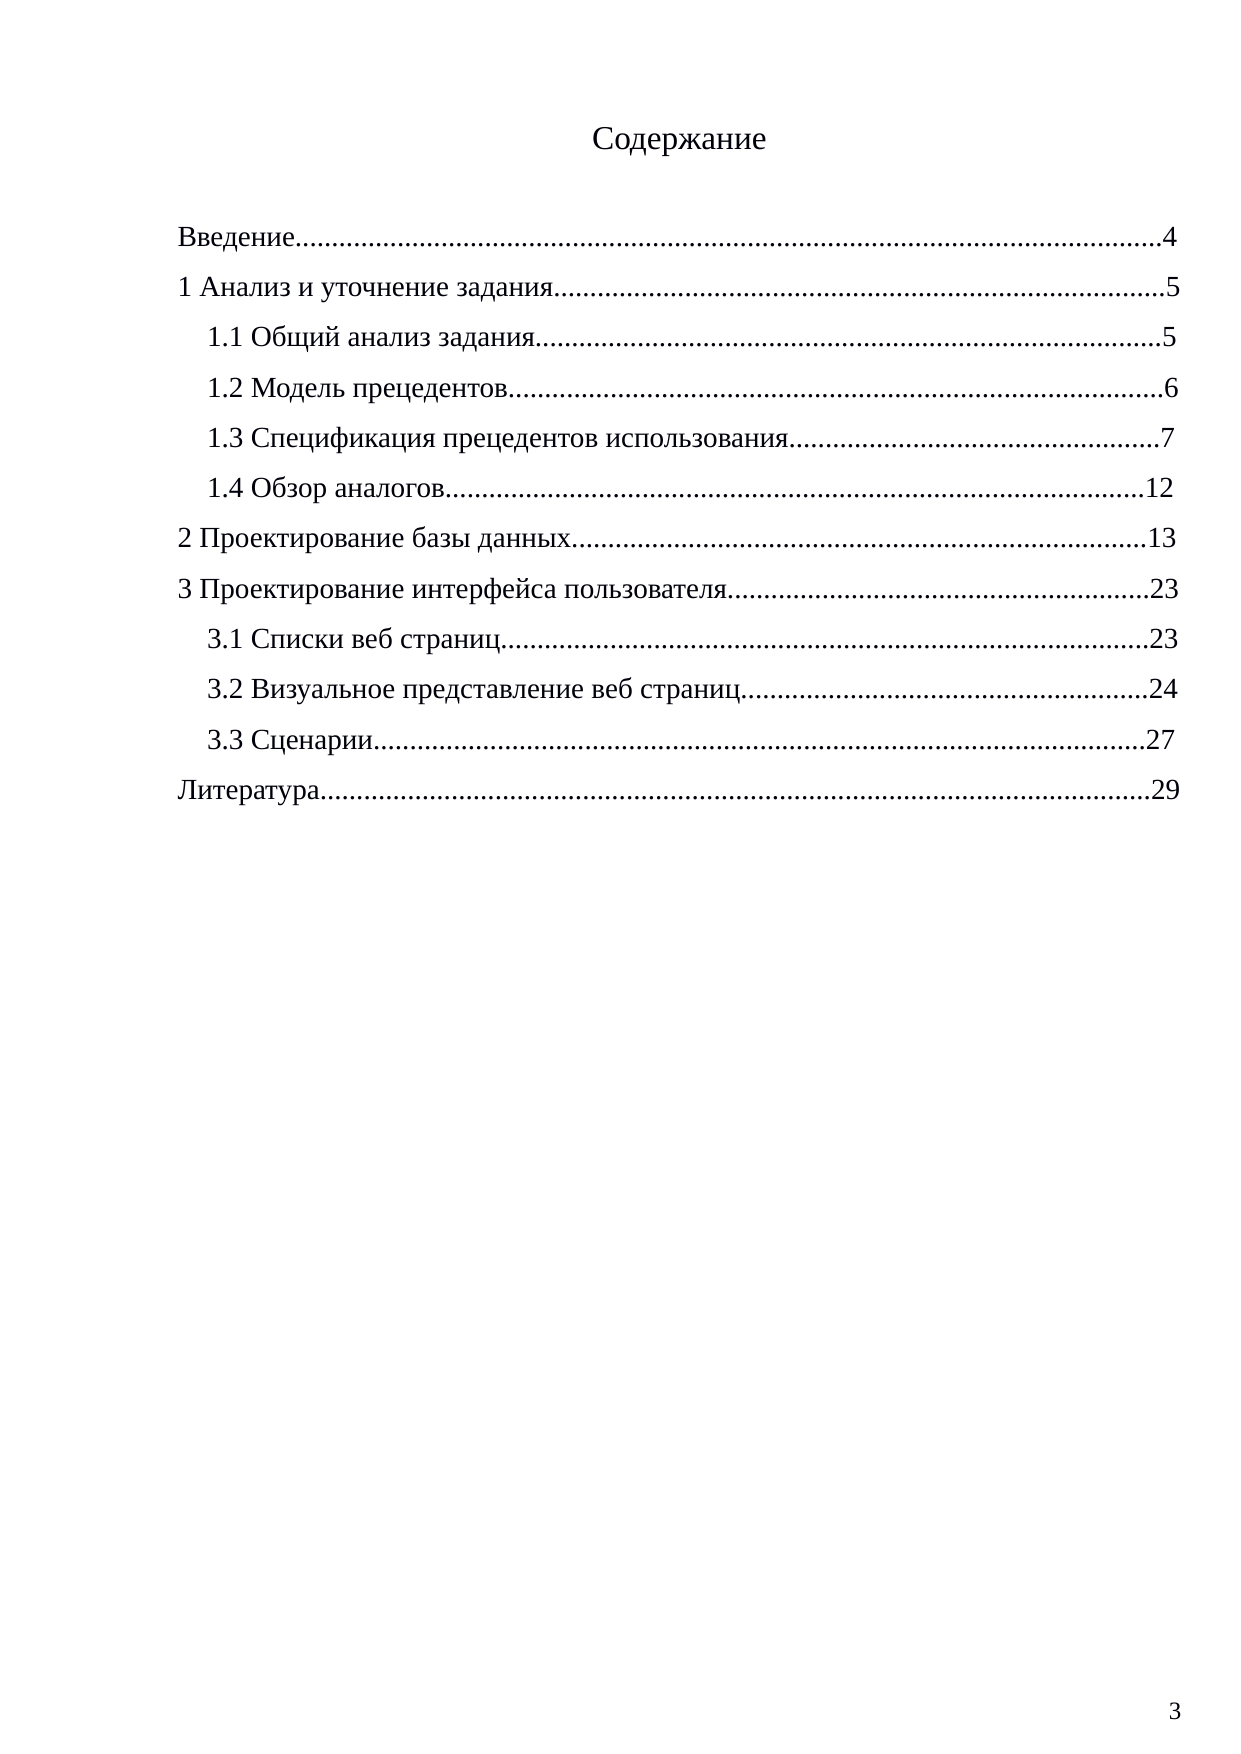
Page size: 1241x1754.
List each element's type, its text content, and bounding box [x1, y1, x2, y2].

text 3 Проектирование интерфейса пользователя..........................................................23 [177, 571, 1181, 604]
text 1.1 Общий анализ задания......................................................................................5 [177, 319, 1181, 353]
text Содержание [177, 118, 1181, 156]
text 1.2 Модель прецедентов..........................................................................................6 [177, 370, 1181, 403]
text 1 Анализ и уточнение задания....................................................................................5 [177, 269, 1181, 303]
text Введение.......................................................................................................................4 [177, 219, 1181, 252]
text 3.2 Визуальное представление веб страниц........................................................24 [177, 672, 1181, 705]
text 3.3 Сценарии..........................................................................................................27 [177, 722, 1181, 755]
text Литература..................................................................................................................29 [177, 772, 1181, 806]
text 1.4 Обзор аналогов................................................................................................12 [177, 470, 1181, 504]
text 2 Проектирование базы данных...............................................................................13 [177, 521, 1181, 554]
text 1.3 Спецификация прецедентов использования...................................................7 [177, 420, 1181, 453]
text 3.1 Списки веб страниц.........................................................................................23 [177, 621, 1181, 655]
